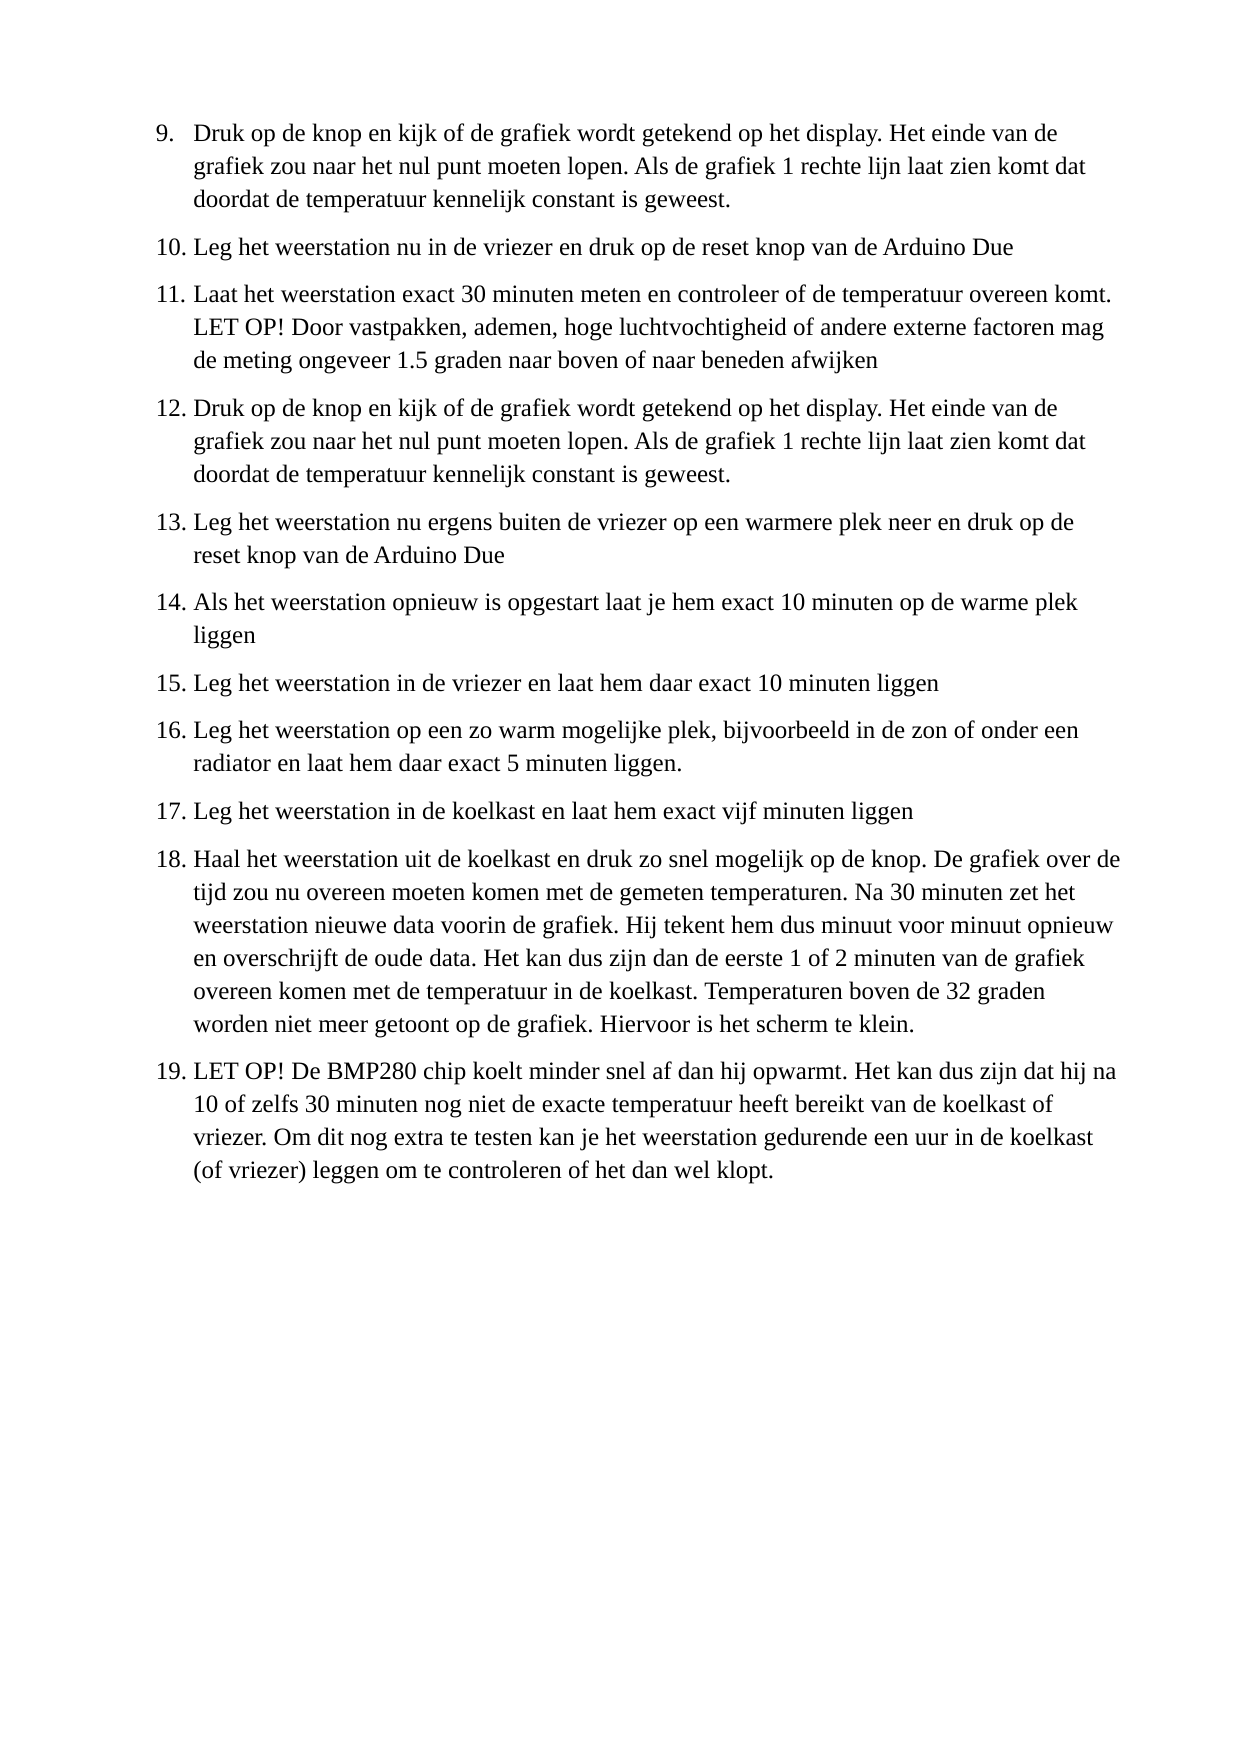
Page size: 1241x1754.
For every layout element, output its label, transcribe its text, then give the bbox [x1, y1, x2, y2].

list Laat het weerstation exact 30 minuten meten en controleer of de temperatuur overeen komt. LET OP! Door vastpakken, ademen, hoge luchtvochtigheid of andere externe factoren mag de meting ongeveer 1.5 graden naar boven of naar beneden afwijken [156, 279, 1122, 374]
list Leg het weerstation nu in de vriezer en druk op de reset knop van de Arduino Due [156, 232, 1122, 261]
list Druk op de knop en kijk of de grafiek wordt getekend op het display. Het einde van de grafiek zou naar het nul punt moeten lopen. Als de grafiek 1 rechte lijn laat zien komt dat doordat de temperatuur kennelijk constant is geweest. [156, 393, 1122, 488]
list Leg het weerstation op een zo warm mogelijke plek, bijvoorbeeld in de zon of onder een radiator en laat hem daar exact 5 minuten liggen. [156, 716, 1122, 777]
list Leg het weerstation in de vriezer en laat hem daar exact 10 minuten liggen [156, 668, 1122, 697]
list Leg het weerstation nu ergens buiten de vriezer op een warmere plek neer en druk op de reset knop van de Arduino Due [156, 507, 1122, 568]
list Druk op de knop en kijk of de grafiek wordt getekend op het display. Het einde van de grafiek zou naar het nul punt moeten lopen. Als de grafiek 1 rechte lijn laat zien komt dat doordat de temperatuur kennelijk constant is geweest. [156, 118, 1122, 213]
list Haal het weerstation uit de koelkast en druk zo snel mogelijk op de knop. De grafiek over de tijd zou nu overeen moeten komen met de gemeten temperaturen. Na 30 minuten zet het weerstation nieuwe data voorin de grafiek. Hij tekent hem dus minuut voor minuut opnieuw en overschrijft de oude data. Het kan dus zijn dan de eerste 1 of 2 minuten van de grafiek overeen komen met de temperatuur in de koelkast. Temperaturen boven de 32 graden worden niet meer getoont op de grafiek. Hiervoor is het scherm te klein. [156, 844, 1122, 1038]
list Leg het weerstation in de koelkast en laat hem exact vijf minuten liggen [156, 796, 1122, 825]
list LET OP! De BMP280 chip koelt minder snel af dan hij opwarmt. Het kan dus zijn dat hij na 10 of zelfs 30 minuten nog niet de exacte temperatuur heeft bereikt van de koelkast of vriezer. Om dit nog extra te testen kan je het weerstation gedurende een uur in de koelkast (of vriezer) leggen om te controleren of het dan wel klopt. [156, 1056, 1122, 1184]
list Als het weerstation opnieuw is opgestart laat je hem exact 10 minuten op de warme plek liggen [156, 587, 1122, 649]
